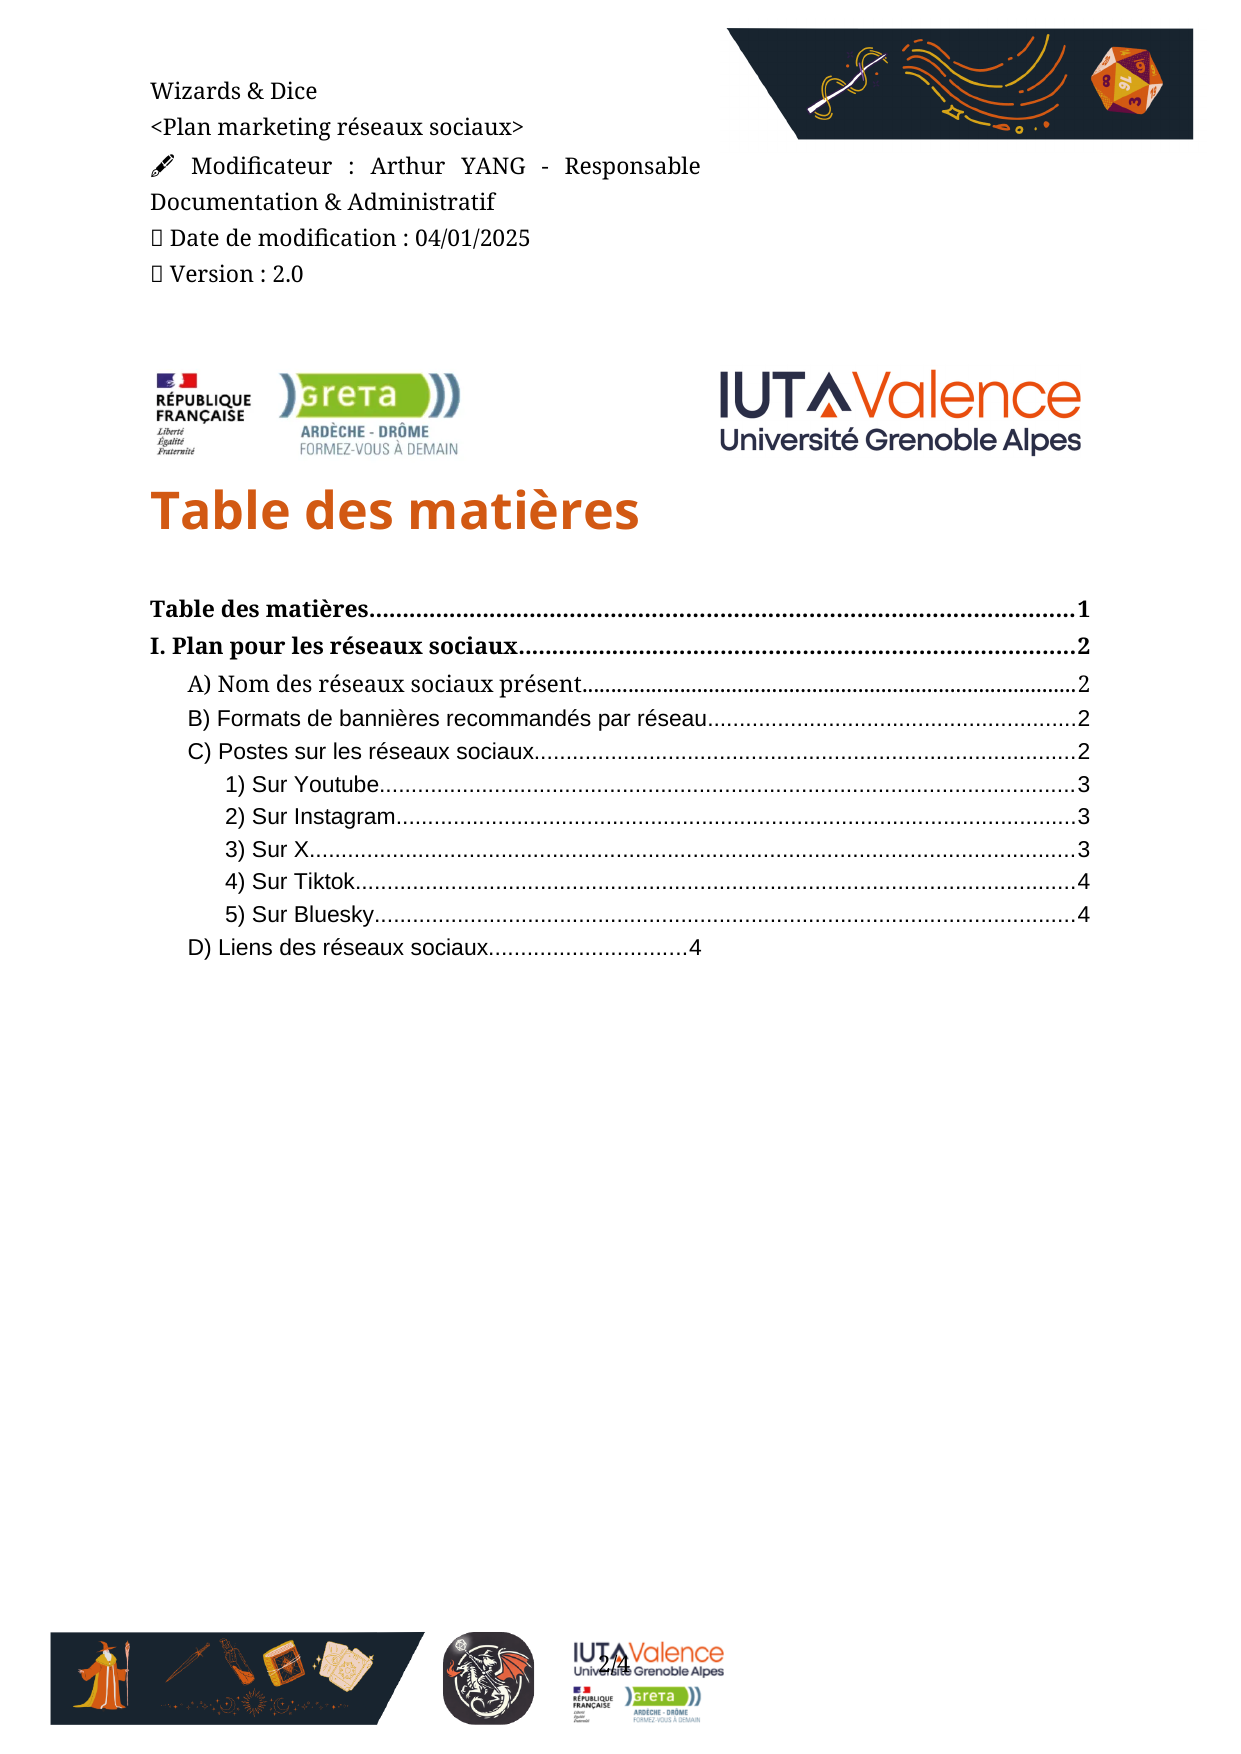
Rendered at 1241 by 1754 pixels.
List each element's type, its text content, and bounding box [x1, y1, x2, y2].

text 2) Sur Instagram 3 [225, 803, 1090, 829]
picture [42, 1621, 748, 1734]
text C) Postes sur les réseaux sociaux 2 [187, 738, 1090, 764]
picture [720, 364, 1081, 458]
text Table des matières 1 [150, 593, 1090, 624]
text 3) Sur X 3 [225, 836, 1090, 862]
text 1) Sur Youtube 3 [225, 771, 1090, 797]
text D) Liens des réseaux sociaux 4 [187, 933, 1090, 960]
picture [150, 361, 490, 472]
text B) Formats de bannières recommandés par réseau 2 [187, 705, 1090, 732]
text I. Plan pour les réseaux sociaux 2 [150, 630, 1090, 662]
text 🖋️ Modificateur : Arthur YANG - Responsable Documentation & Administratif [150, 150, 1090, 217]
text 🔄 Version : 2.0 [150, 258, 1090, 289]
subtitle Table des matières [150, 473, 1090, 544]
text 4) Sur Tiktok 4 [225, 868, 1090, 895]
picture [720, 18, 1208, 153]
text 5) Sur Bluesky 4 [225, 901, 1090, 927]
text 📅 Date de modification : 04/01/2025 [150, 222, 1090, 253]
text A) Nom des réseaux sociaux présent 2 [187, 668, 1090, 699]
